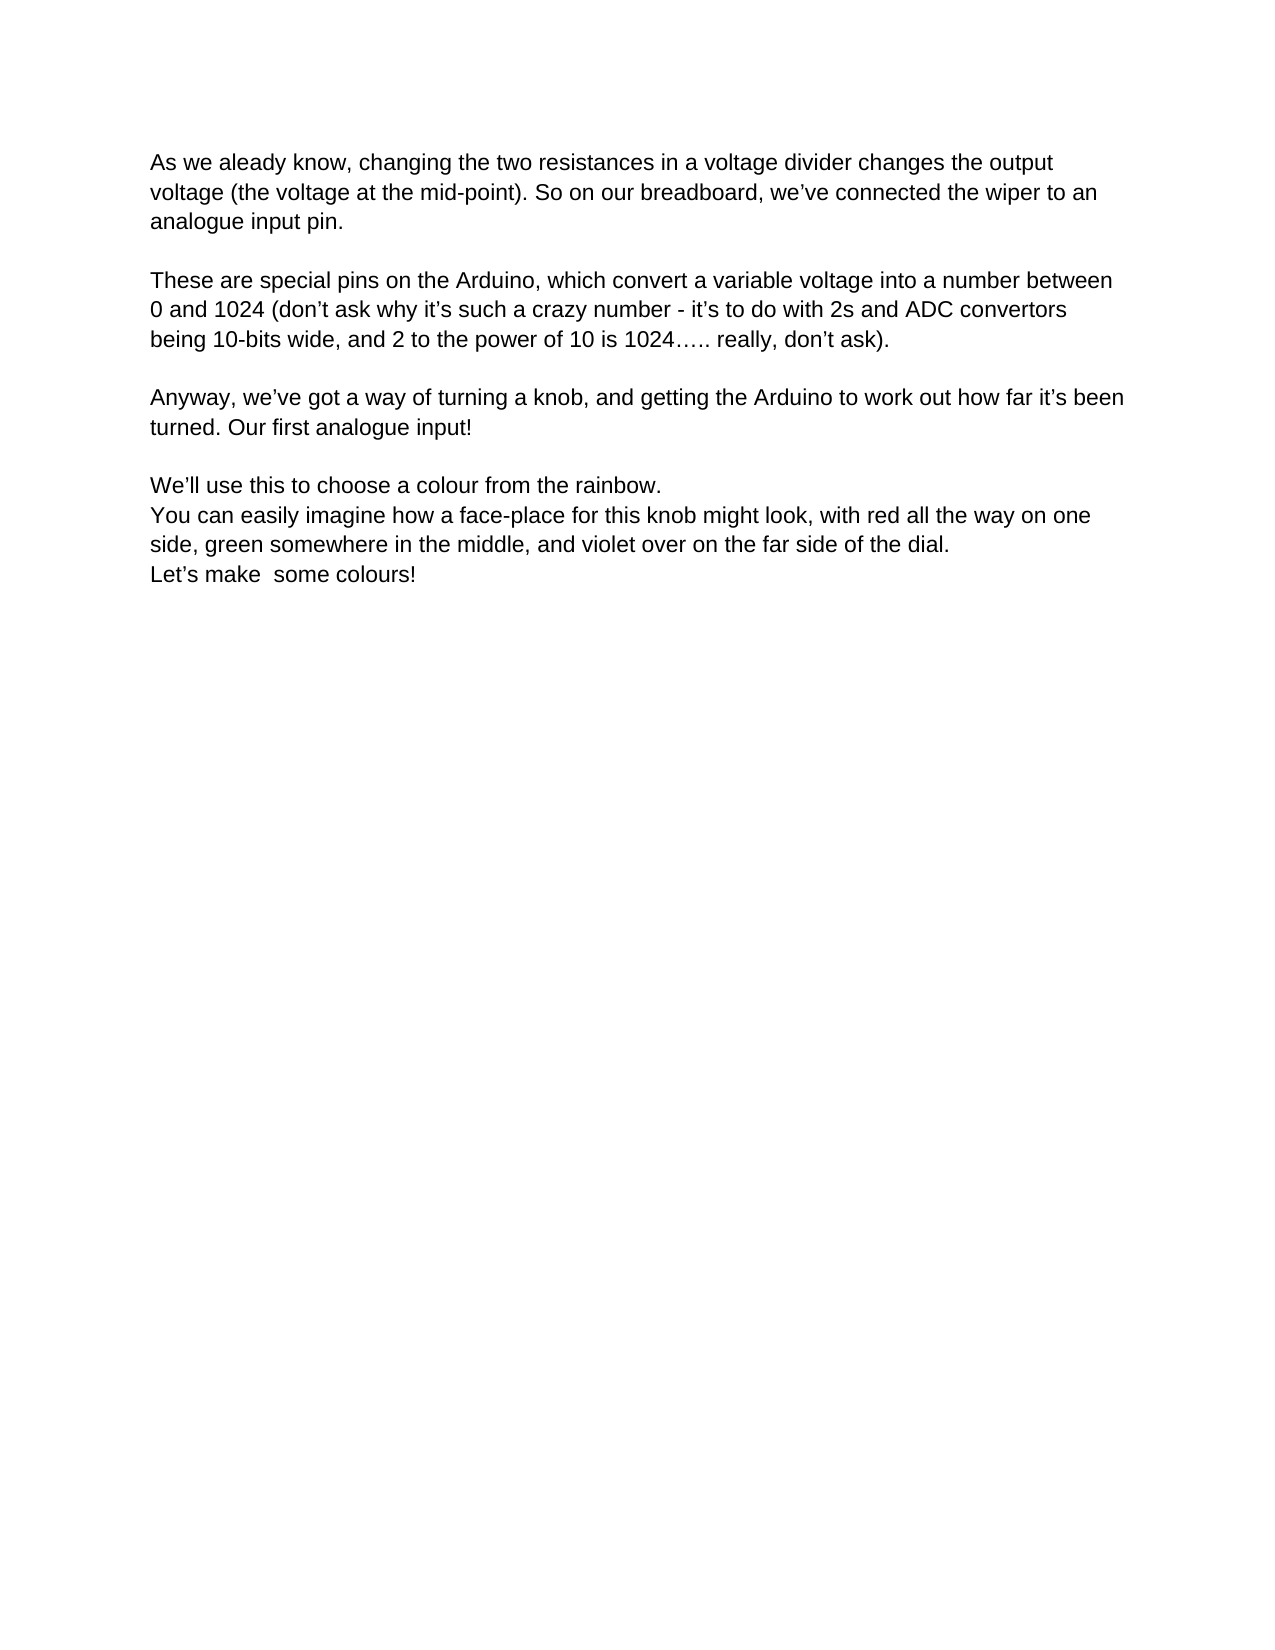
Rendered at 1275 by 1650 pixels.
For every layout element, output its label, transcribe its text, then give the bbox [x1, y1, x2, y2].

text These are special pins on the Arduino, which convert a variable voltage into a number between 0 and 1024 (don’t ask why it’s such a crazy number - it’s to do with 2s and ADC convertors being 10-bits wide, and 2 to the power of 10 is 1024….. really, don’t ask). [150, 267, 1125, 352]
text You can easily imagine how a face-place for this knob might look, with red all the way on one side, green somewhere in the middle, and violet over on the far side of the dial. [150, 502, 1125, 557]
text Anyway, we’ve got a way of turning a knob, and getting the Arduino to work out how far it’s been turned. Our first analogue input! [150, 385, 1125, 440]
text As we aleady know, changing the two resistances in a voltage divider changes the output voltage (the voltage at the mid-point). So on our breadboard, we’ve connected the wiper to an analogue input pin. [150, 150, 1125, 234]
text Let’s make some colours! [150, 561, 1125, 587]
text We’ll use this to choose a colour from the rainbow. [150, 473, 1125, 499]
